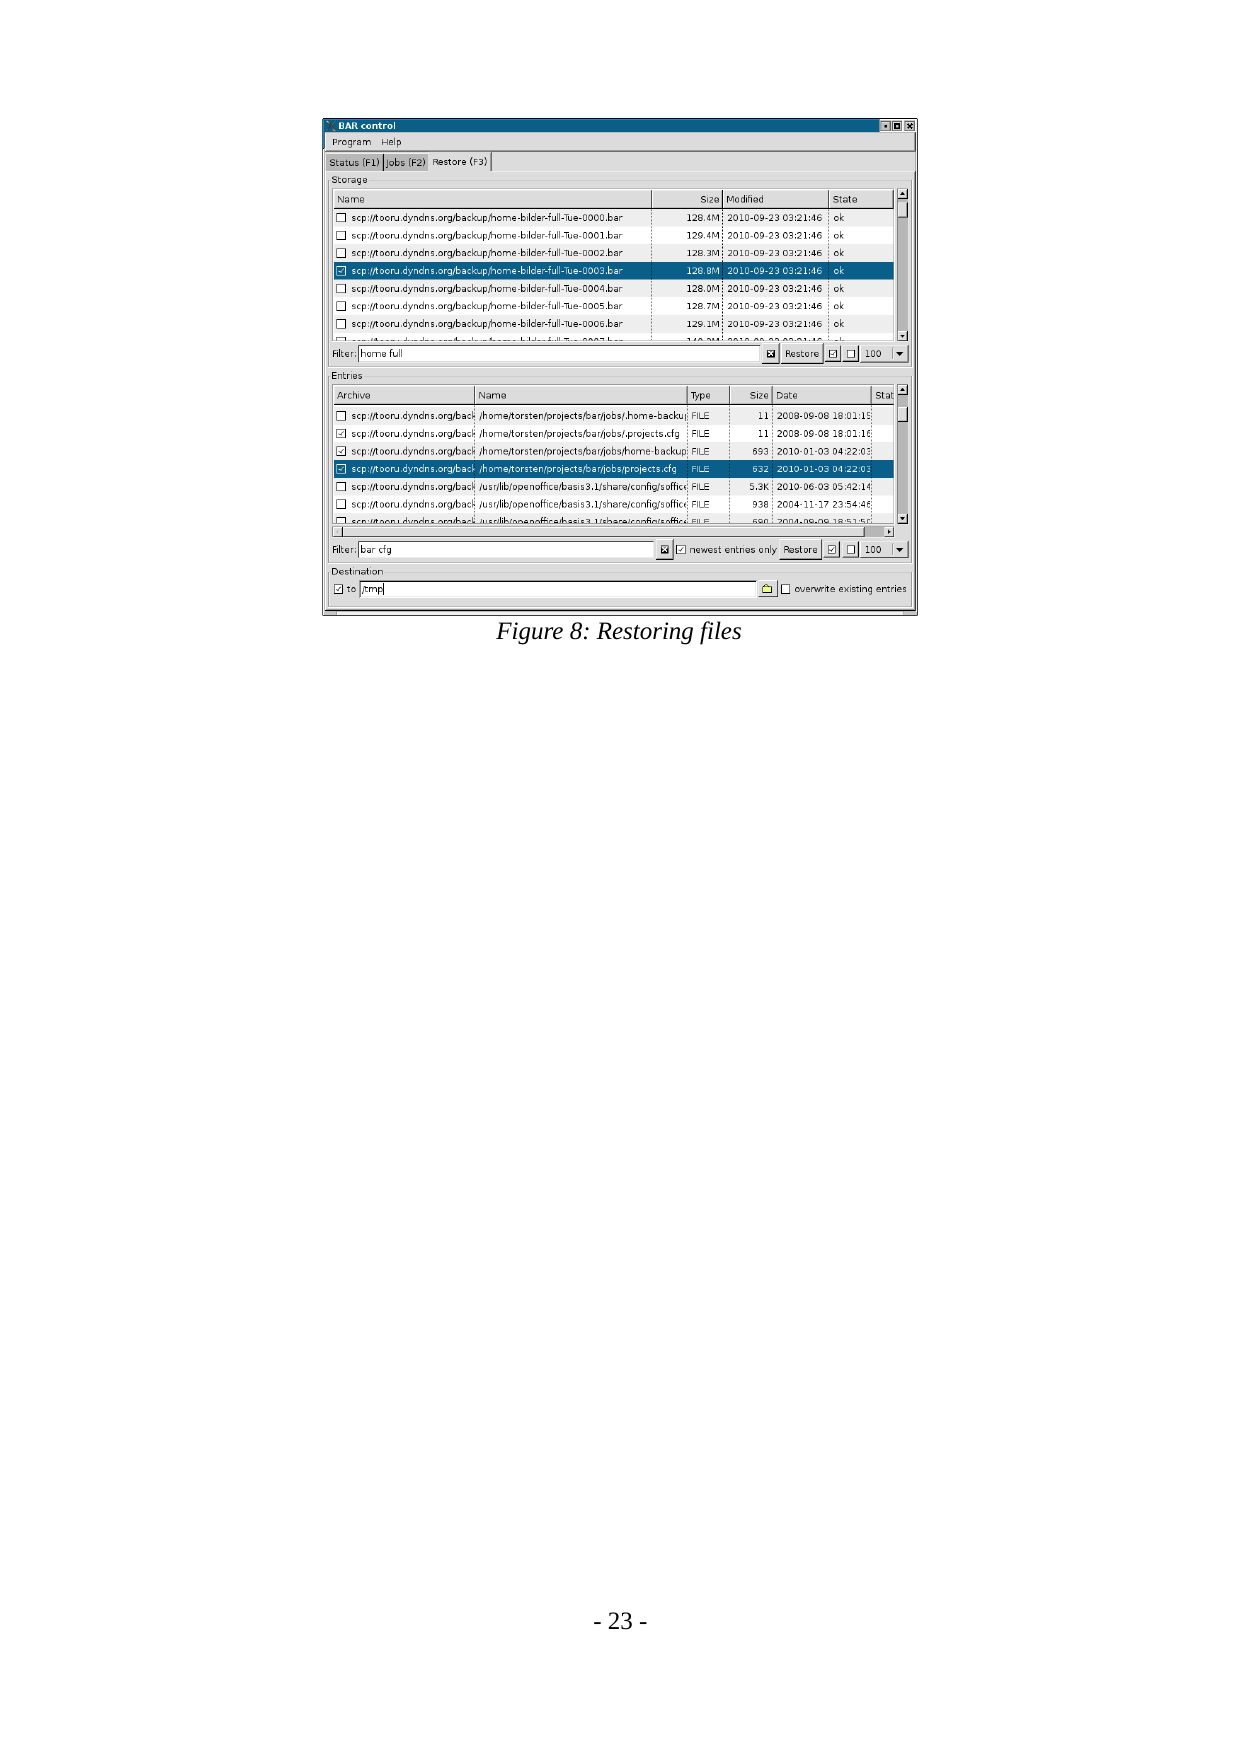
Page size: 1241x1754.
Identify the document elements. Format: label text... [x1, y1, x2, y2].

picture [322, 118, 918, 616]
text Figure 8: Restoring files [322, 616, 918, 645]
